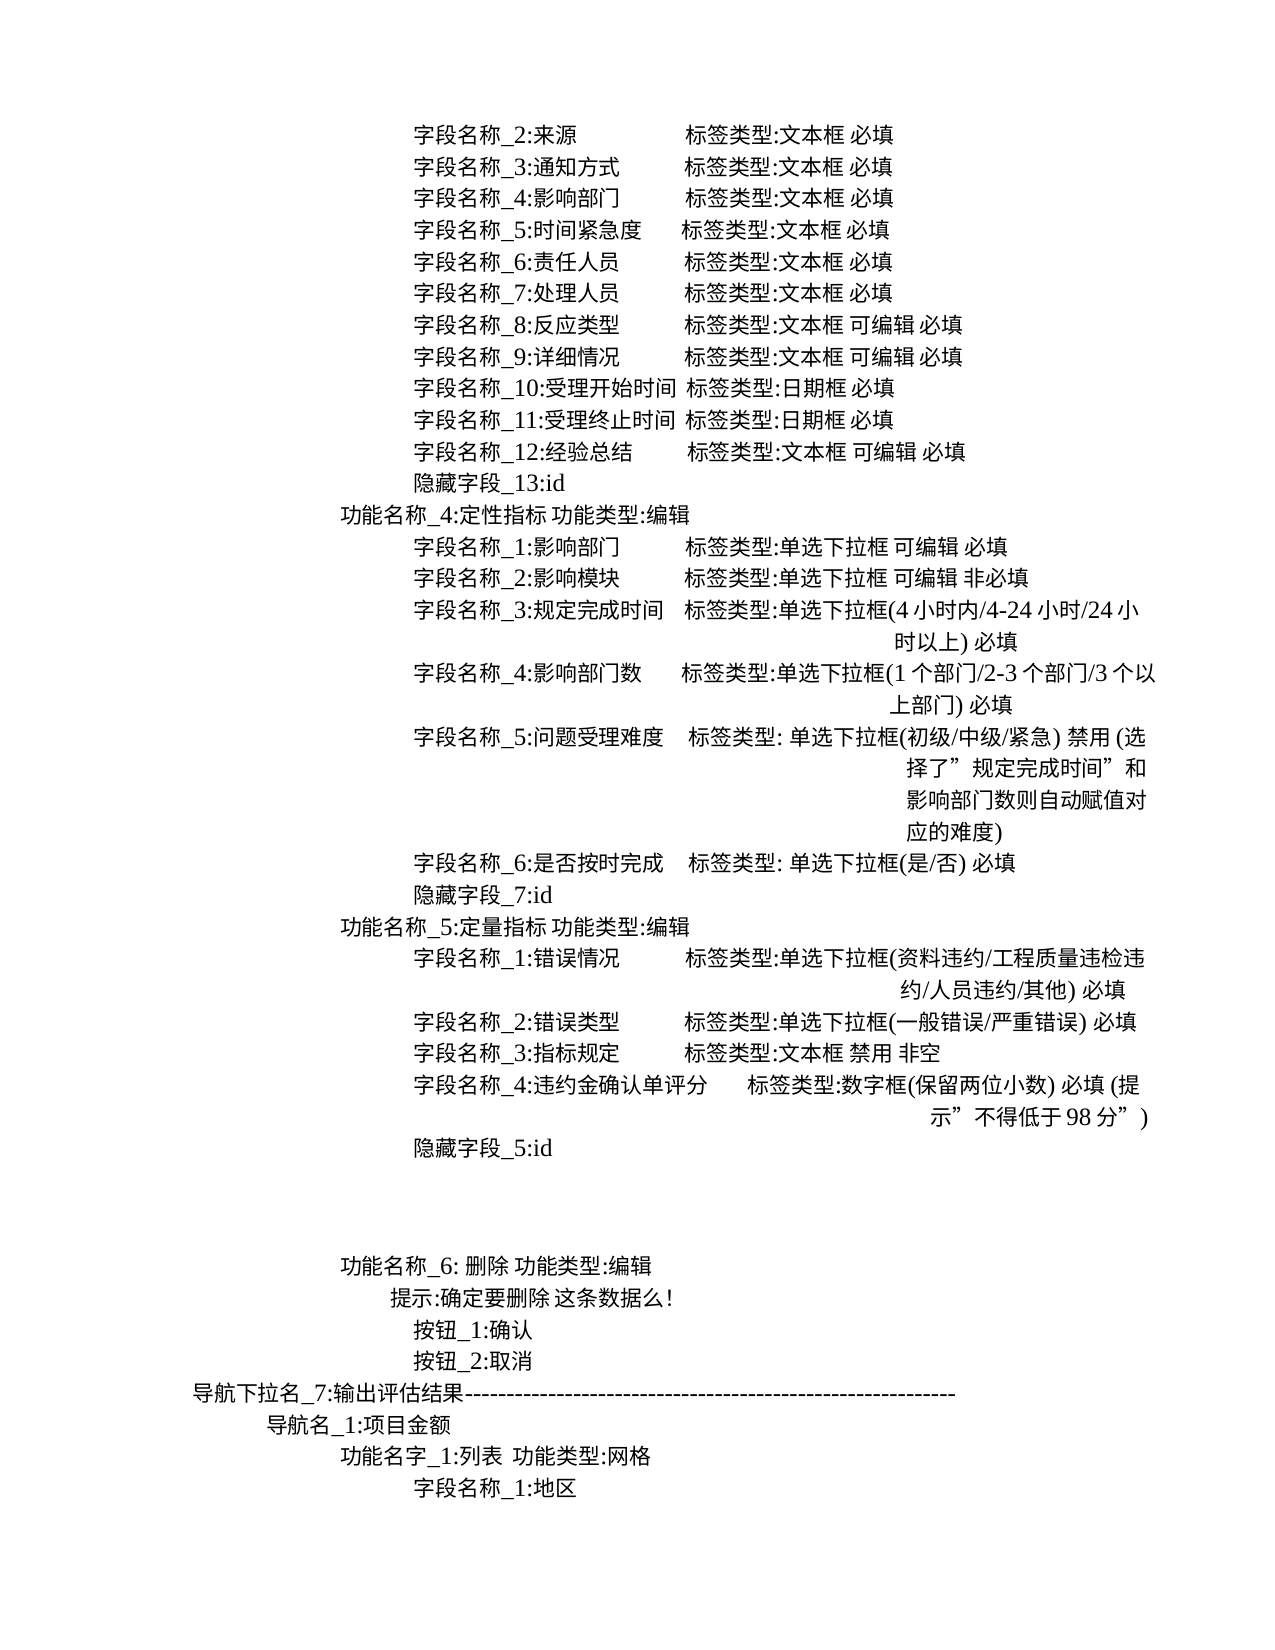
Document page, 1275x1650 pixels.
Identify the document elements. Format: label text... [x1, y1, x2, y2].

text 字段名称_3:指标规定 标签类型:文本框 禁用 非空 [118, 1036, 1157, 1068]
text 字段名称_1:错误情况 标签类型:单选下拉框(资料违约/工程质量违检违 约/人员违约/其他) 必填 [118, 941, 1157, 1005]
text 隐藏字段_13:id [118, 466, 1157, 498]
text 字段名称_6:是否按时完成 标签类型: 单选下拉框(是/否) 必填 [118, 846, 1157, 878]
text 字段名称_12:经验总结 标签类型:文本框 可编辑 必填 [118, 435, 1157, 466]
text 导航下拉名_7:输出评估结果----------------------------------------------------------- [118, 1376, 1157, 1408]
text 字段名称_1:影响部门 标签类型:单选下拉框 可编辑 必填 [118, 530, 1157, 561]
text 字段名称_7:处理人员 标签类型:文本框 必填 [118, 276, 1157, 308]
text 字段名称_2:影响模块 标签类型:单选下拉框 可编辑 非必填 [118, 561, 1157, 593]
text 功能名字_1:列表 功能类型:网格 [118, 1439, 1157, 1471]
text 字段名称_1:地区 [118, 1471, 1157, 1503]
text 字段名称_11:受理终止时间 标签类型:日期框 必填 [118, 403, 1157, 435]
text 导航名_1:项目金额 [118, 1408, 1157, 1439]
text 字段名称_9:详细情况 标签类型:文本框 可编辑 必填 [118, 340, 1157, 371]
text 字段名称_4:影响部门数 标签类型:单选下拉框(1个部门/2-3个部门/3个以 上部门) 必填 [118, 656, 1157, 720]
text 字段名称_2:来源 标签类型:文本框 必填 [118, 118, 1157, 150]
text 字段名称_5:时间紧急度 标签类型:文本框 必填 [118, 213, 1157, 245]
text 功能名称_6: 删除 功能类型:编辑 [118, 1249, 1157, 1281]
text 隐藏字段_7:id [118, 878, 1157, 910]
text 字段名称_2:错误类型 标签类型:单选下拉框(一般错误/严重错误) 必填 [118, 1005, 1157, 1036]
text 提示:确定要删除 这条数据么！ [118, 1281, 1157, 1313]
text 字段名称_3:规定完成时间 标签类型:单选下拉框(4小时内/4-24小时/24小 时以上) 必填 [118, 593, 1157, 656]
text 字段名称_8:反应类型 标签类型:文本框 可编辑 必填 [118, 308, 1157, 340]
text 按钮_2:取消 [118, 1344, 1157, 1376]
text 字段名称_5:问题受理难度 标签类型: 单选下拉框(初级/中级/紧急) 禁用 (选 择了”规定完成时间”和 影响部门数则自动赋值对 应的难度) [118, 720, 1157, 846]
text 字段名称_6:责任人员 标签类型:文本框 必填 [118, 245, 1157, 276]
text 隐藏字段_5:id [118, 1131, 1157, 1163]
text 字段名称_4:违约金确认单评分 标签类型:数字框(保留两位小数) 必填 (提 示”不得低于98分”) [118, 1068, 1157, 1131]
text 字段名称_4:影响部门 标签类型:文本框 必填 [118, 181, 1157, 213]
text 字段名称_10:受理开始时间 标签类型:日期框 必填 [118, 371, 1157, 403]
text 功能名称_4:定性指标 功能类型:编辑 [118, 498, 1157, 530]
text 功能名称_5:定量指标 功能类型:编辑 [118, 910, 1157, 941]
text 按钮_1:确认 [118, 1313, 1157, 1344]
text 字段名称_3:通知方式 标签类型:文本框 必填 [118, 150, 1157, 181]
